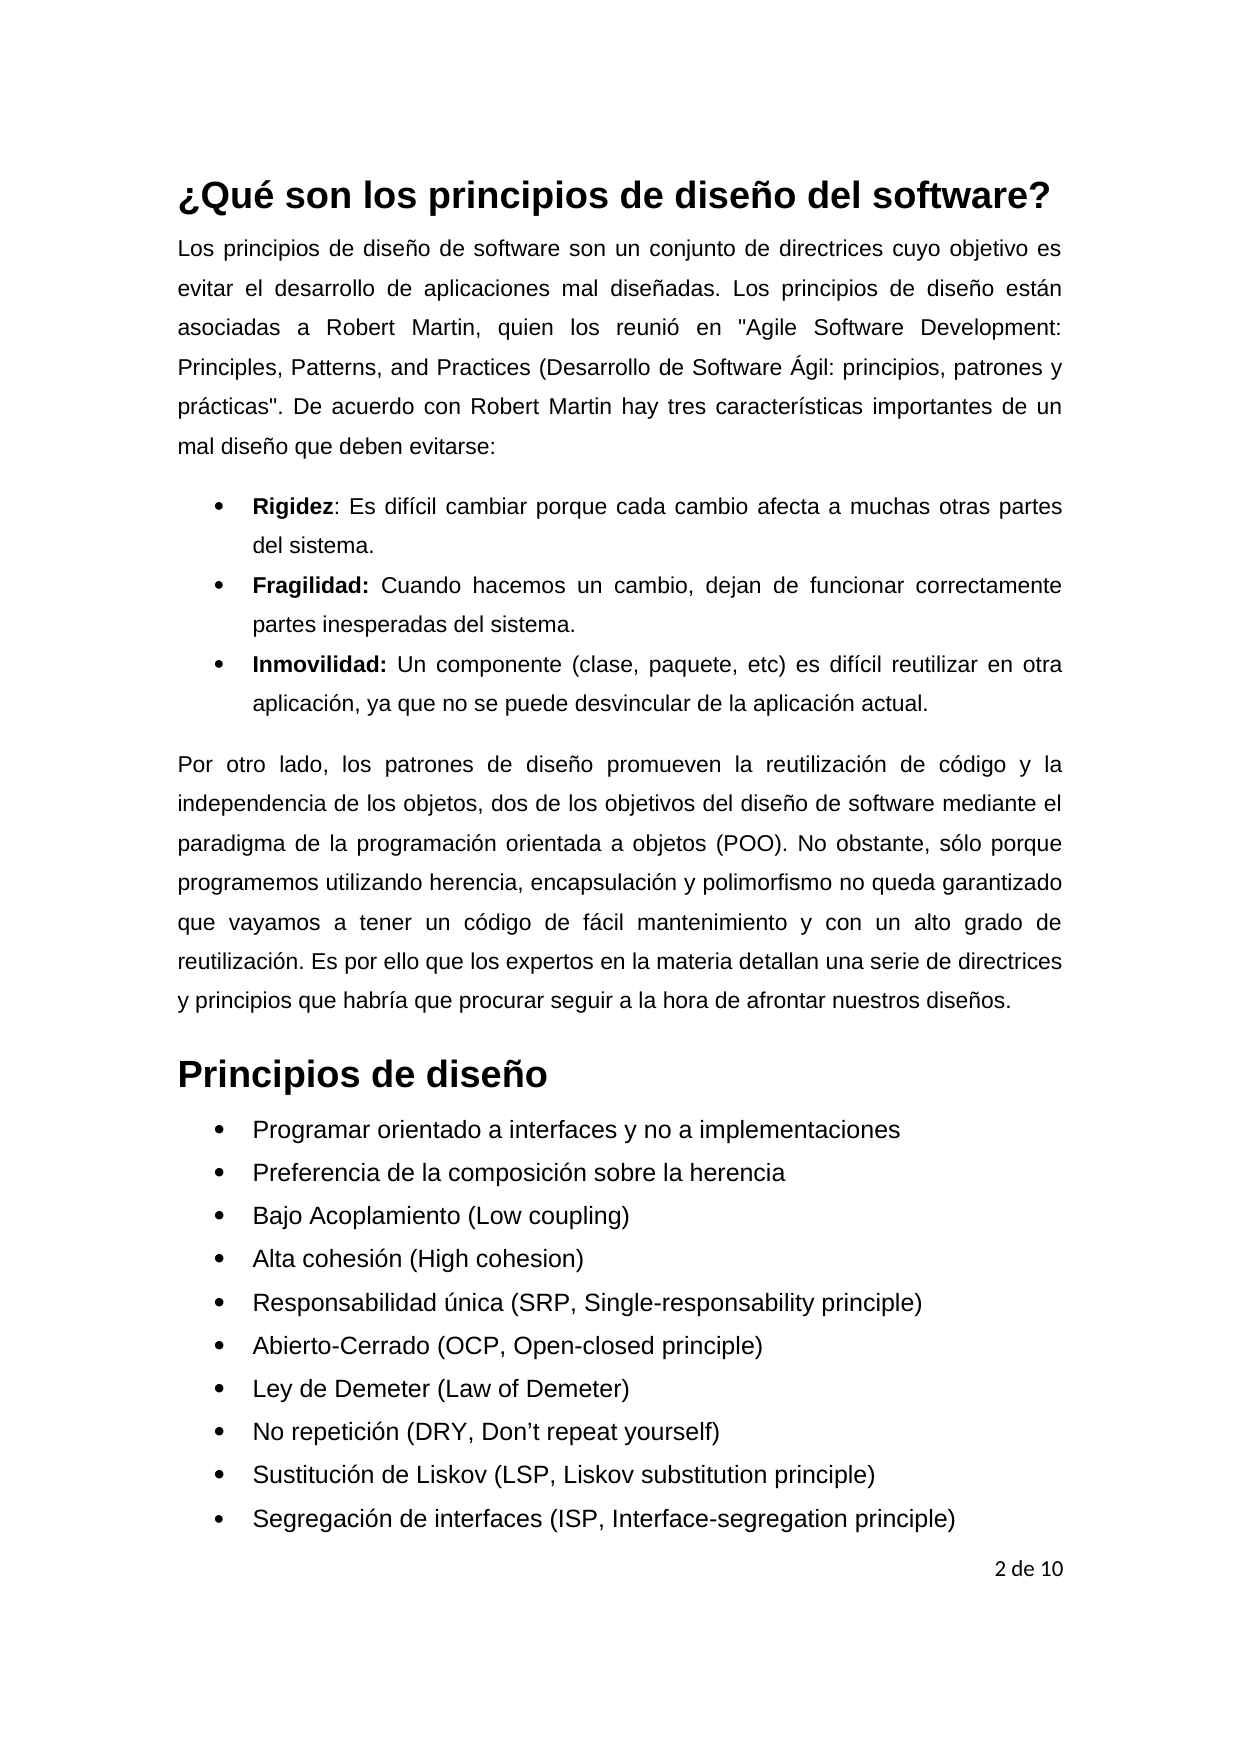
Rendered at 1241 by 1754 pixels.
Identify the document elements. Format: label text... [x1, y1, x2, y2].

list No repetición (DRY, Don’t repeat yourself) [215, 1417, 1063, 1446]
list Segregación de interfaces (ISP, Interface-segregation principle) [215, 1504, 1063, 1532]
list Fragilidad: Cuando hacemos un cambio, dejan de funcionar correctamente partes inesperadas del sistema. [215, 572, 1063, 638]
list Responsabilidad única (SRP, Single-responsability principle) [215, 1287, 1063, 1316]
list Alta cohesión (High cohesion) [215, 1244, 1063, 1273]
list Programar orientado a interfaces y no a implementaciones [215, 1114, 1063, 1143]
list Bajo Acoplamiento (Low coupling) [215, 1201, 1063, 1230]
list Sustitución de Liskov (LSP, Liskov substitution principle) [215, 1460, 1063, 1489]
text Los principios de diseño de software son un conjunto de directrices cuyo objetivo es evitar el desarrollo de aplicaciones mal diseñadas. Los principios de diseño están asociadas a Robert Martin, quien los reunió en "Agile Software Development: Principles, Patterns, and Practices (Desarrollo de Software Ágil: principios, patrones y prácticas". De acuerdo con Robert Martin hay tres características importantes de un mal diseño que deben evitarse: [177, 235, 1063, 459]
list Preferencia de la composición sobre la herencia [215, 1158, 1063, 1187]
text Por otro lado, los patrones de diseño promueven la reutilización de código y la independencia de los objetos, dos de los objetivos del diseño de software mediante el paradigma de la programación orientada a objetos (POO). No obstante, sólo porque programemos utilizando herencia, encapsulación y polimorfismo no queda garantizado que vayamos a tener un código de fácil mantenimiento y con un alto grado de reutilización. Es por ello que los expertos en la materia detallan una serie de directrices y principios que habría que procurar seguir a la hora de afrontar nuestros diseños. [177, 751, 1063, 1014]
list Ley de Demeter (Law of Demeter) [215, 1374, 1063, 1403]
subtitle ¿Qué son los principios de diseño del software? [177, 173, 1063, 216]
subtitle Principios de diseño [177, 1052, 1063, 1096]
list Inmovilidad: Un componente (clase, paquete, etc) es difícil reutilizar en otra aplicación, ya que no se puede desvincular de la aplicación actual. [215, 651, 1063, 717]
list Rigidez: Es difícil cambiar porque cada cambio afecta a muchas otras partes del sistema. [215, 493, 1063, 559]
list Abierto-Cerrado (OCP, Open-closed principle) [215, 1331, 1063, 1359]
